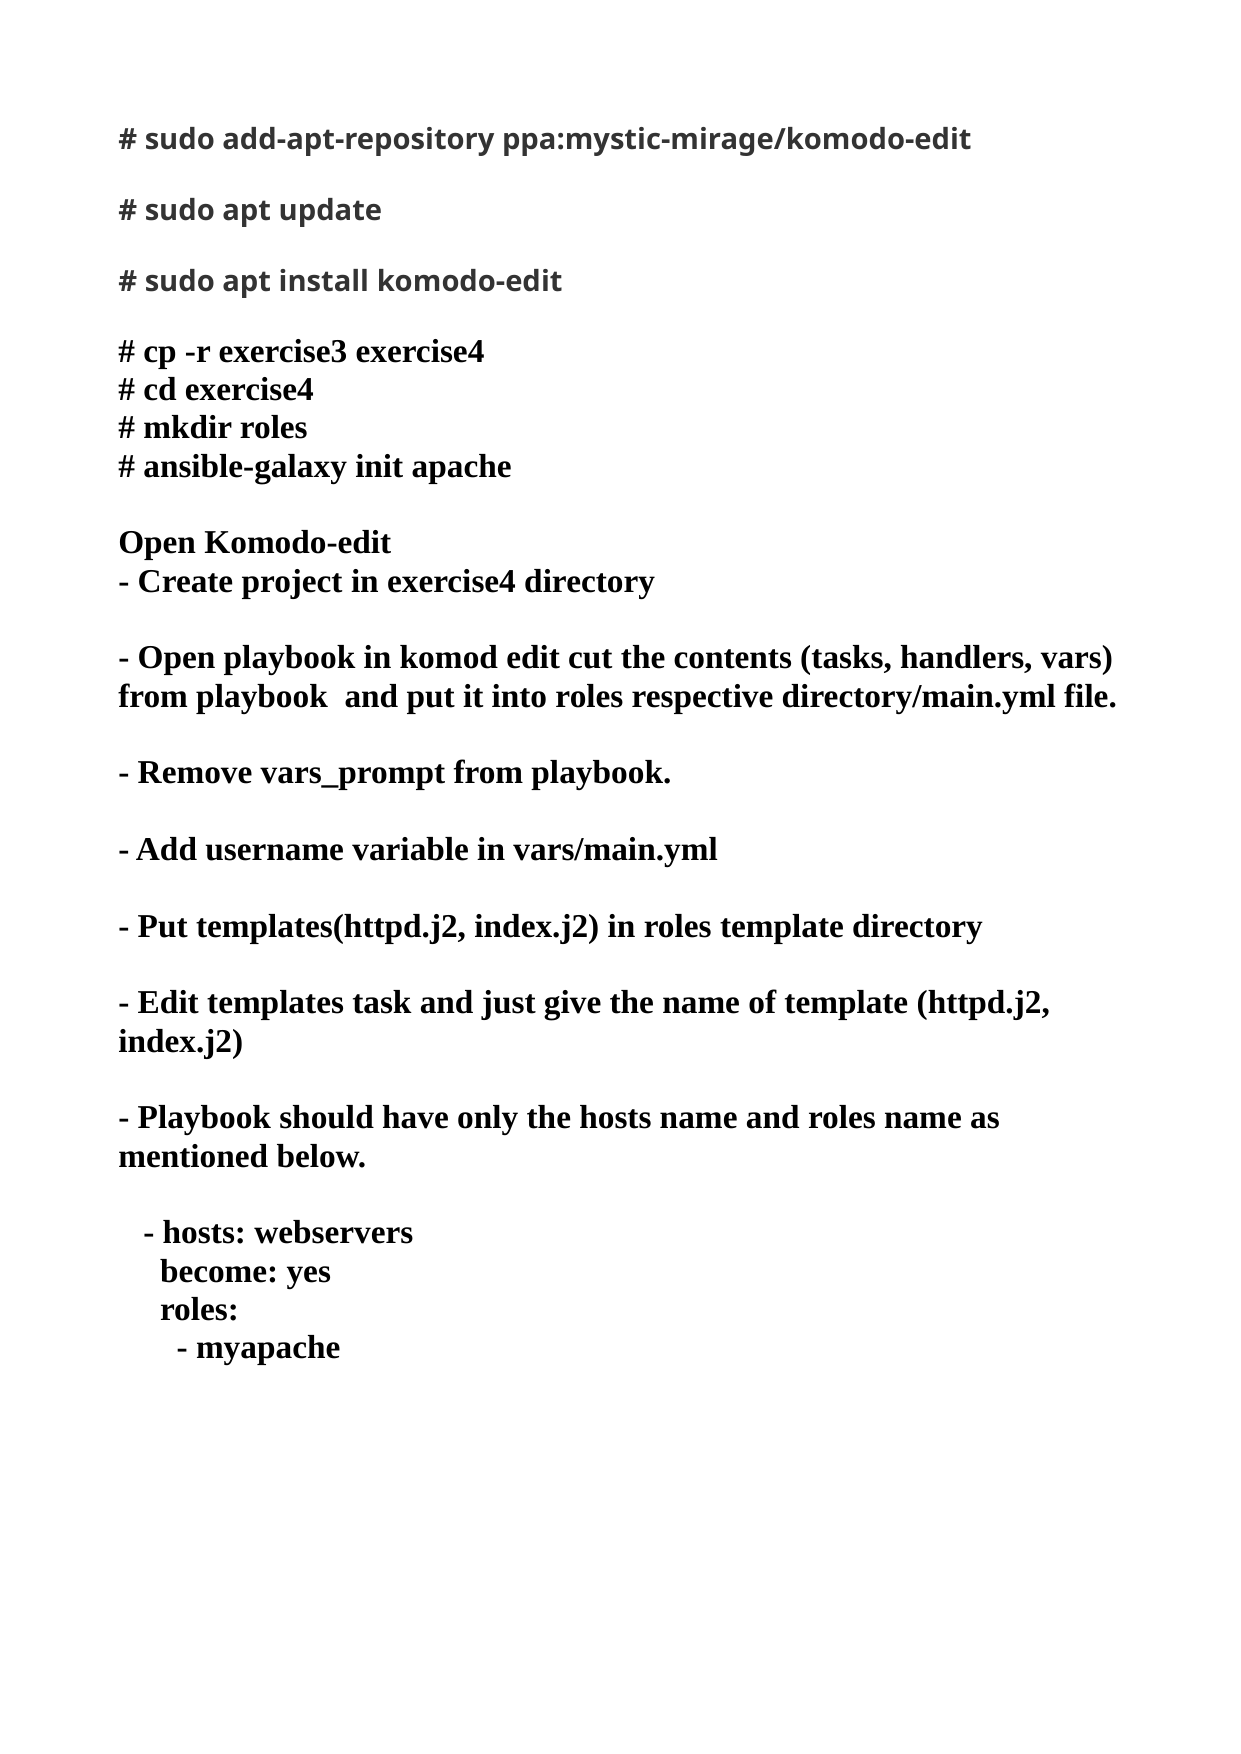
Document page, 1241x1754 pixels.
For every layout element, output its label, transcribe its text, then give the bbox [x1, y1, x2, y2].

text Open Komodo-edit [118, 523, 1122, 561]
text - Create project in exercise4 directory [118, 561, 1122, 599]
text - Put templates(httpd.j2, index.j2) in roles template directory [118, 906, 1122, 944]
text - Add username variable in vars/main.yml [118, 829, 1122, 868]
text - myapache [118, 1328, 1122, 1366]
text # cd exercise4 [118, 369, 1122, 408]
text - hosts: webservers [118, 1213, 1122, 1251]
text - Playbook should have only the hosts name and roles name as mentioned below. [118, 1098, 1122, 1174]
text # sudo apt install komodo-edit [118, 260, 1122, 300]
text - Remove vars_prompt from playbook. [118, 753, 1122, 791]
text # sudo add-apt-repository ppa:mystic-mirage/komodo-edit [118, 118, 1122, 158]
text roles: [118, 1289, 1122, 1328]
text # sudo apt update [118, 189, 1122, 229]
text - Open playbook in komod edit cut the contents (tasks, handlers, vars) from playbook and put it into roles respective directory/main.yml file. [118, 638, 1122, 714]
text - Edit templates task and just give the name of template (httpd.j2, index.j2) [118, 983, 1122, 1059]
text # ansible-galaxy init apache [118, 446, 1122, 484]
text become: yes [118, 1251, 1122, 1289]
text # mkdir roles [118, 408, 1122, 446]
text # cp -r exercise3 exercise4 [118, 331, 1122, 369]
